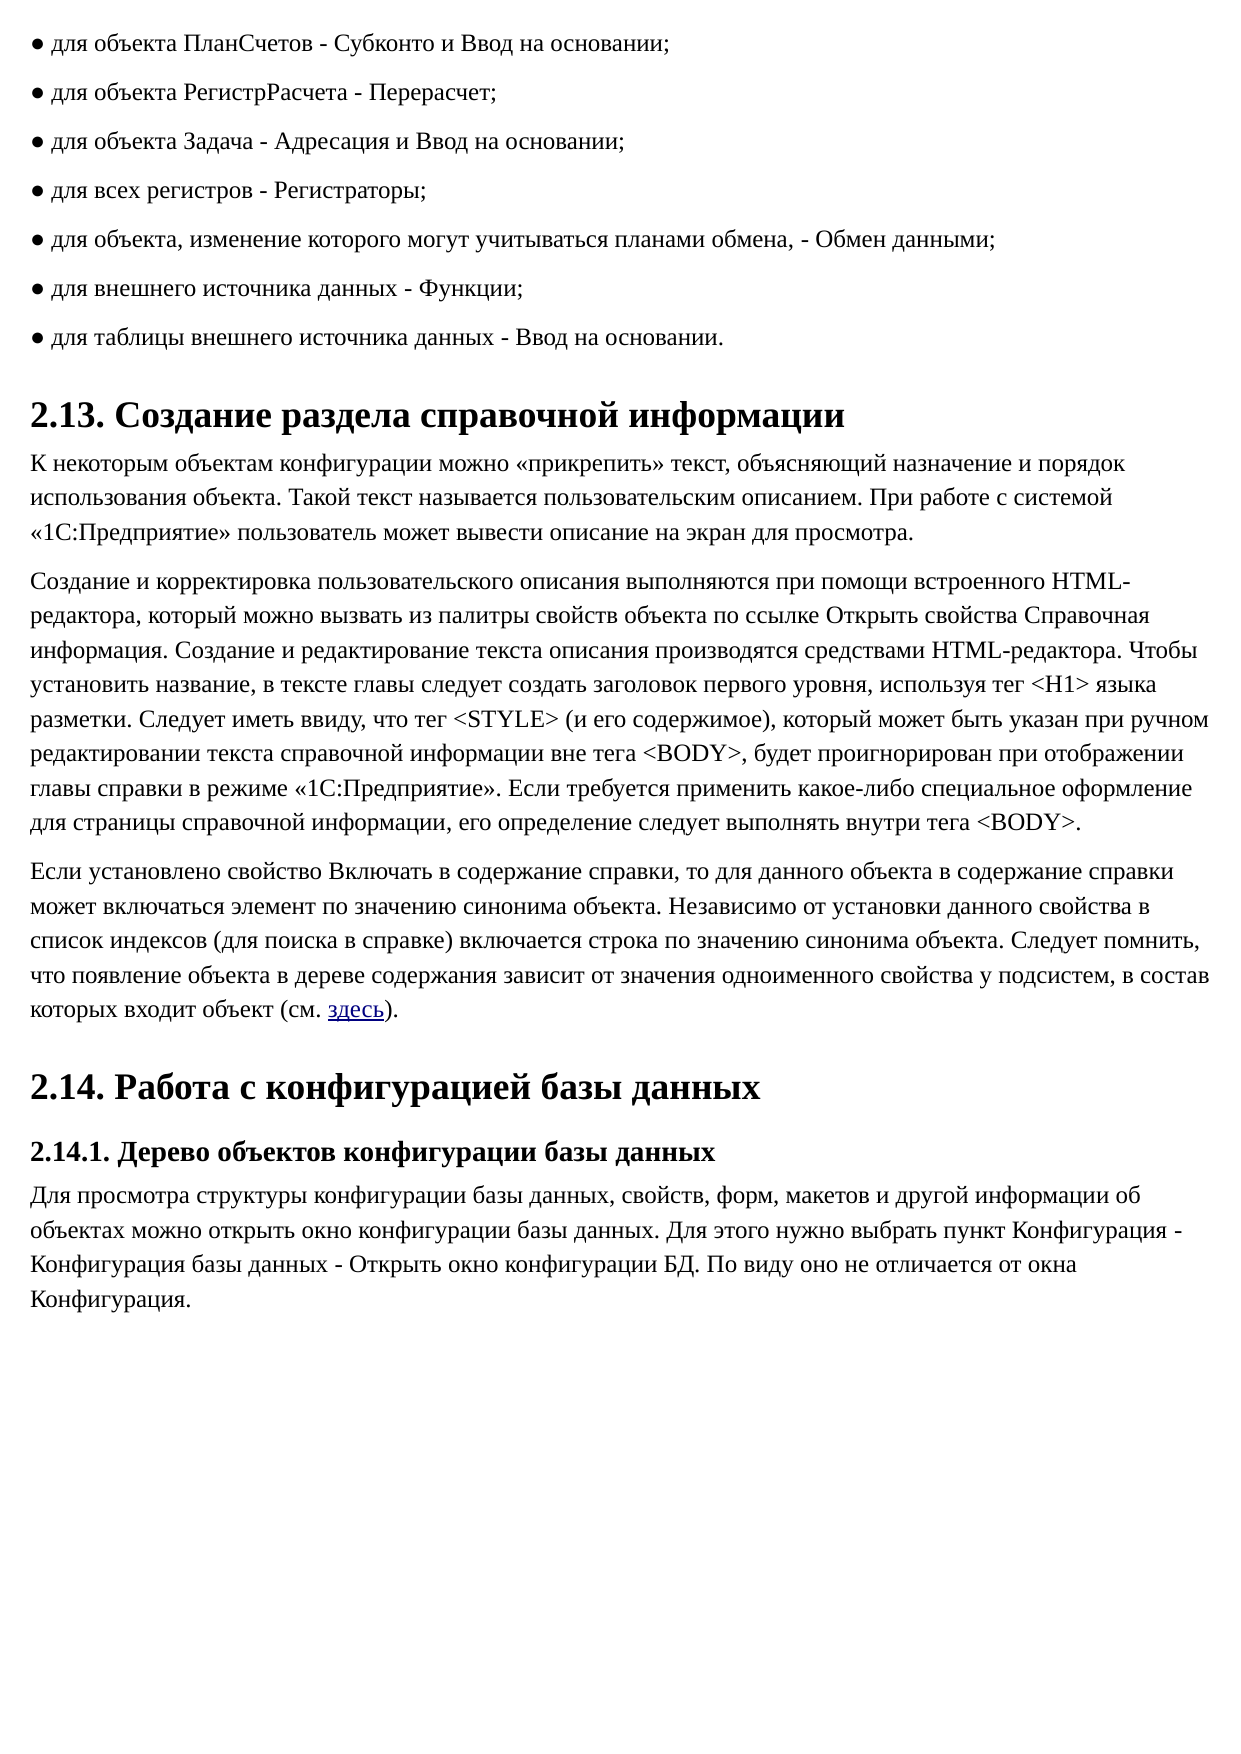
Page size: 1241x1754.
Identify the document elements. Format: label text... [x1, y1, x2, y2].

subtitle 2.14. Работа с конфигурацией базы данных [30, 1064, 1211, 1107]
text ● для объекта, изменение которого могут учитываться планами обмена, ‑ Обмен данными; [30, 224, 1211, 253]
subtitle 2.14.1. Дерево объектов конфигурации базы данных [30, 1134, 1211, 1168]
text К некоторым объектам конфигурации можно «прикрепить» текст, объясняющий назначение и порядок использования объекта. Такой текст называется пользовательским описанием. При работе с системой «1С:Предприятие» пользователь может вывести описание на экран для просмотра. [30, 448, 1211, 546]
subtitle 2.13. Создание раздела справочной информации [30, 392, 1211, 436]
text ● для объекта РегистрРасчета ‑ Перерасчет; [30, 77, 1211, 106]
text ● для всех регистров ‑ Регистраторы; [30, 175, 1211, 204]
text Для просмотра структуры конфигурации базы данных, свойств, форм, макетов и другой информации об объектах можно открыть окно конфигурации базы данных. Для этого нужно выбрать пункт Конфигурация ‑ Конфигурация базы данных ‑ Открыть окно конфигурации БД. По виду оно не отличается от окна Конфигурация. [30, 1181, 1211, 1313]
text ● для внешнего источника данных ‑ Функции; [30, 273, 1211, 302]
text Создание и корректировка пользовательского описания выполняются при помощи встроенного HTML-редактора, который можно вызвать из палитры свойств объекта по ссылке Открыть свойства Справочная информация. Создание и редактирование текста описания производятся средствами HTML-редактора. Чтобы установить название, в тексте главы следует создать заголовок первого уровня, используя тег <H1> языка разметки. Следует иметь ввиду, что тег <STYLE> (и его содержимое), который может быть указан при ручном редактировании текста справочной информации вне тега <BODY>, будет проигнорирован при отображении главы справки в режиме «1С:Предприятие». Если требуется применить какое-либо специальное оформление для страницы справочной информации, его определение следует выполнять внутри тега <BODY>. [30, 566, 1211, 836]
text ● для объекта ПланСчетов ‑ Субконто и Ввод на основании; [30, 28, 1211, 57]
text Если установлено свойство Включать в содержание справки, то для данного объекта в содержание справки может включаться элемент по значению синонима объекта. Независимо от установки данного свойства в список индексов (для поиска в справке) включается строка по значению синонима объекта. Следует помнить, что появление объекта в дереве содержания зависит от значения одноименного свойства у подсистем, в состав которых входит объект (см. здесь). [30, 856, 1211, 1023]
text ● для объекта Задача ‑ Адресация и Ввод на основании; [30, 126, 1211, 155]
text ● для таблицы внешнего источника данных ‑ Ввод на основании. [30, 322, 1211, 351]
